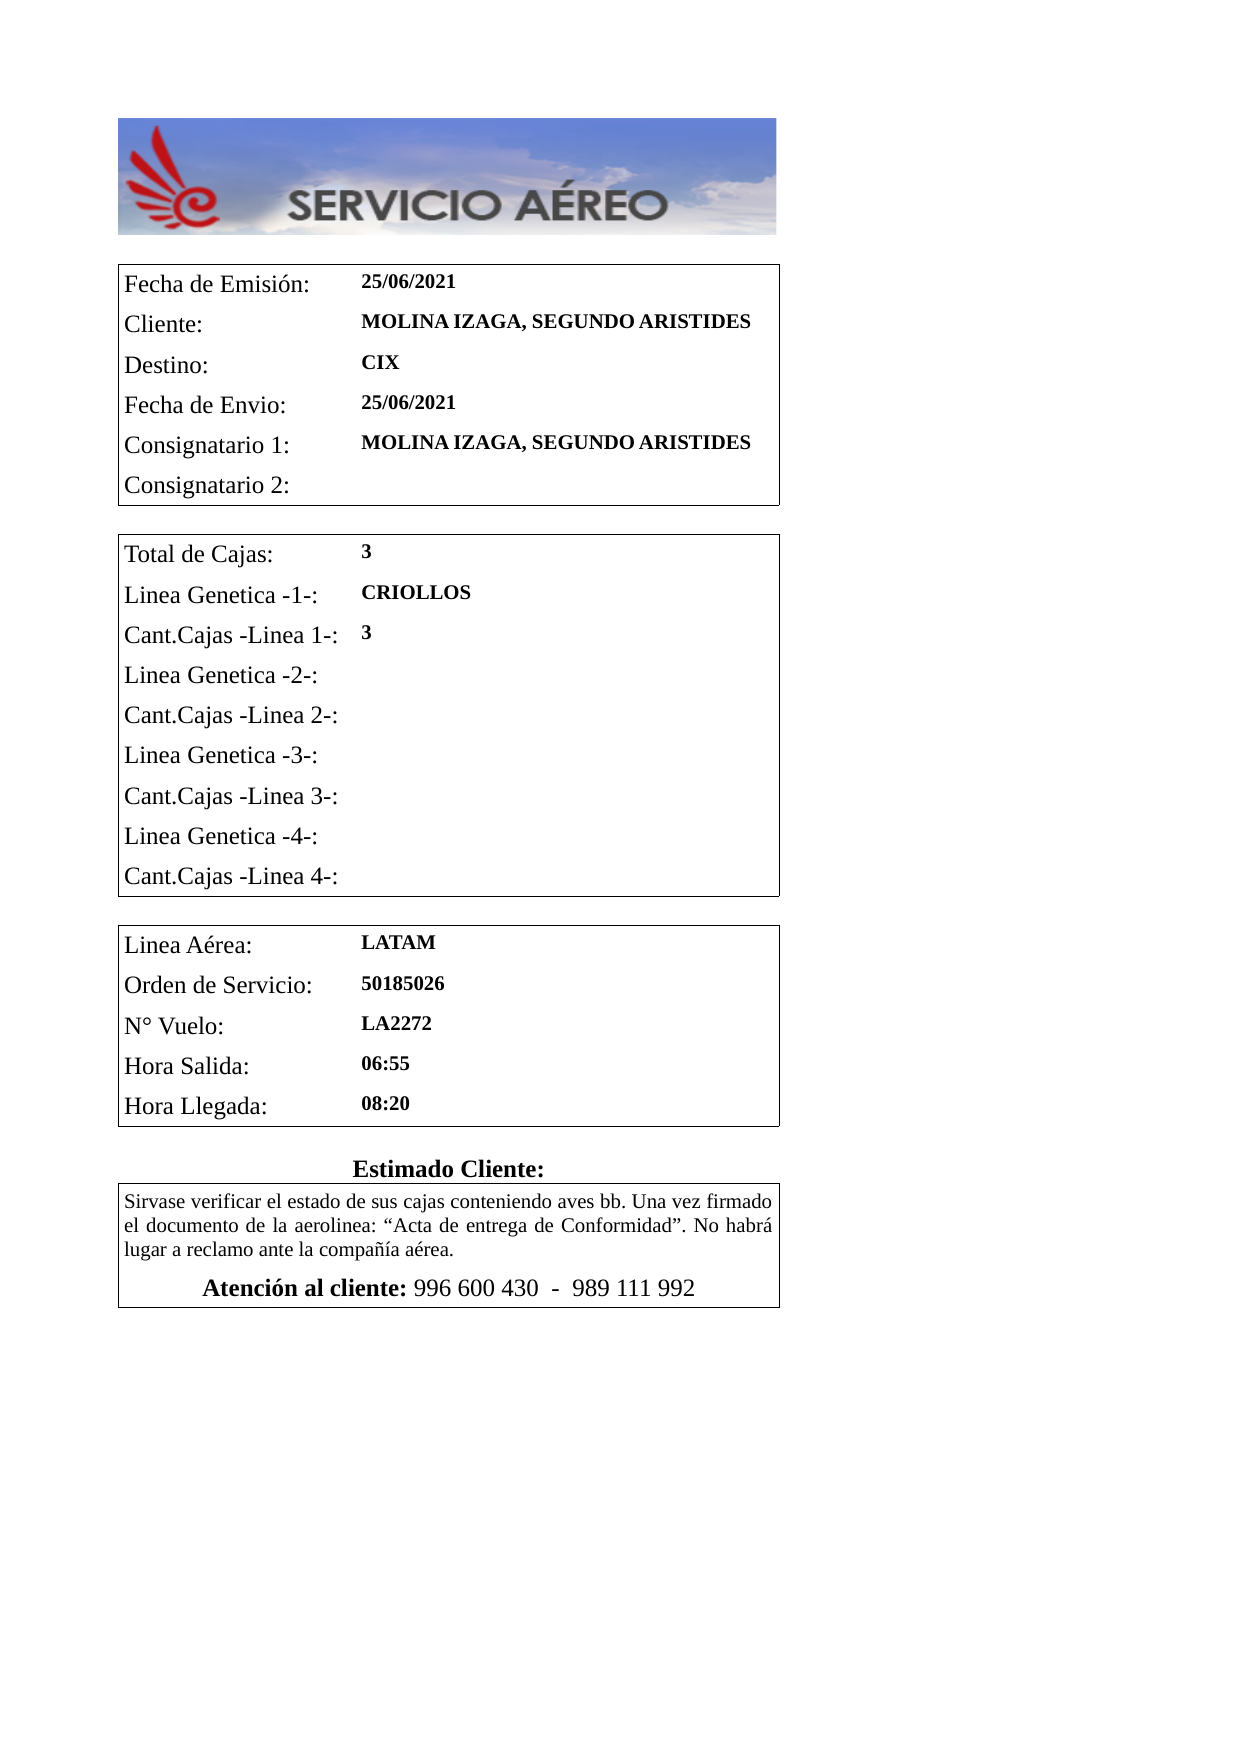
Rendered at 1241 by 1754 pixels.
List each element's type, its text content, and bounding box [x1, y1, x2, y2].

table_cell 08:20 [356, 1085, 779, 1126]
table_cell Linea Genetica -3-: [119, 735, 356, 775]
table_cell CRIOLLOS [356, 574, 779, 614]
table_cell Atención al cliente: 996 600 430 - 989 111 992 [119, 1267, 779, 1307]
table_cell [356, 654, 779, 694]
table_cell N° Vuelo: [119, 1005, 356, 1045]
table_cell [356, 855, 779, 896]
table_cell 3 [356, 614, 779, 654]
table_cell 50185026 [356, 965, 779, 1005]
table_cell LA2272 [356, 1005, 779, 1045]
table_cell Linea Genetica -1-: [119, 574, 356, 614]
table_cell [356, 695, 779, 735]
table_cell CIX [356, 344, 779, 384]
table_cell Estimado Cliente: [118, 1127, 779, 1183]
table_cell 06:55 [356, 1045, 779, 1085]
table_cell Consignatario 1: [119, 424, 356, 464]
table_cell Sirvase verificar el estado de sus cajas conteniendo aves bb. Una vez firmado el documento de la aerolinea: “Acta de entrega de Conformidad”. No habrá lugar a reclamo ante la compañía aérea. [119, 1184, 779, 1267]
table_cell LATAM [356, 926, 779, 965]
table_cell Linea Aérea: [119, 926, 356, 965]
table_cell [356, 735, 779, 775]
table_cell Cant.Cajas -Linea 4-: [119, 855, 356, 896]
table_cell Hora Salida: [119, 1045, 356, 1085]
table_cell Total de Cajas: [119, 535, 356, 574]
table_cell MOLINA IZAGA, SEGUNDO ARISTIDES [356, 304, 779, 344]
table_cell 3 [356, 535, 779, 574]
table_cell Cant.Cajas -Linea 1-: [119, 614, 356, 654]
table_cell [356, 506, 779, 534]
table_cell Cant.Cajas -Linea 2-: [119, 695, 356, 735]
table_cell Linea Genetica -4-: [119, 815, 356, 855]
table_header Fecha de Emisión: [119, 265, 356, 304]
table_cell MOLINA IZAGA, SEGUNDO ARISTIDES [356, 424, 779, 464]
table_cell Orden de Servicio: [119, 965, 356, 1005]
picture [118, 118, 777, 235]
table_cell [356, 897, 779, 924]
table_cell Destino: [119, 344, 356, 384]
table_cell Cant.Cajas -Linea 3-: [119, 775, 356, 815]
table_cell Hora Llegada: [119, 1085, 356, 1126]
table_cell [118, 506, 356, 534]
table_cell Cliente: [119, 304, 356, 344]
table_cell [118, 897, 356, 924]
table_cell Linea Genetica -2-: [119, 654, 356, 694]
table_cell [356, 465, 779, 505]
table_cell 25/06/2021 [356, 384, 779, 424]
table_cell [356, 775, 779, 815]
table_cell [356, 815, 779, 855]
table_cell Fecha de Envio: [119, 384, 356, 424]
table_header 25/06/2021 [356, 265, 779, 304]
table_cell Consignatario 2: [119, 465, 356, 505]
